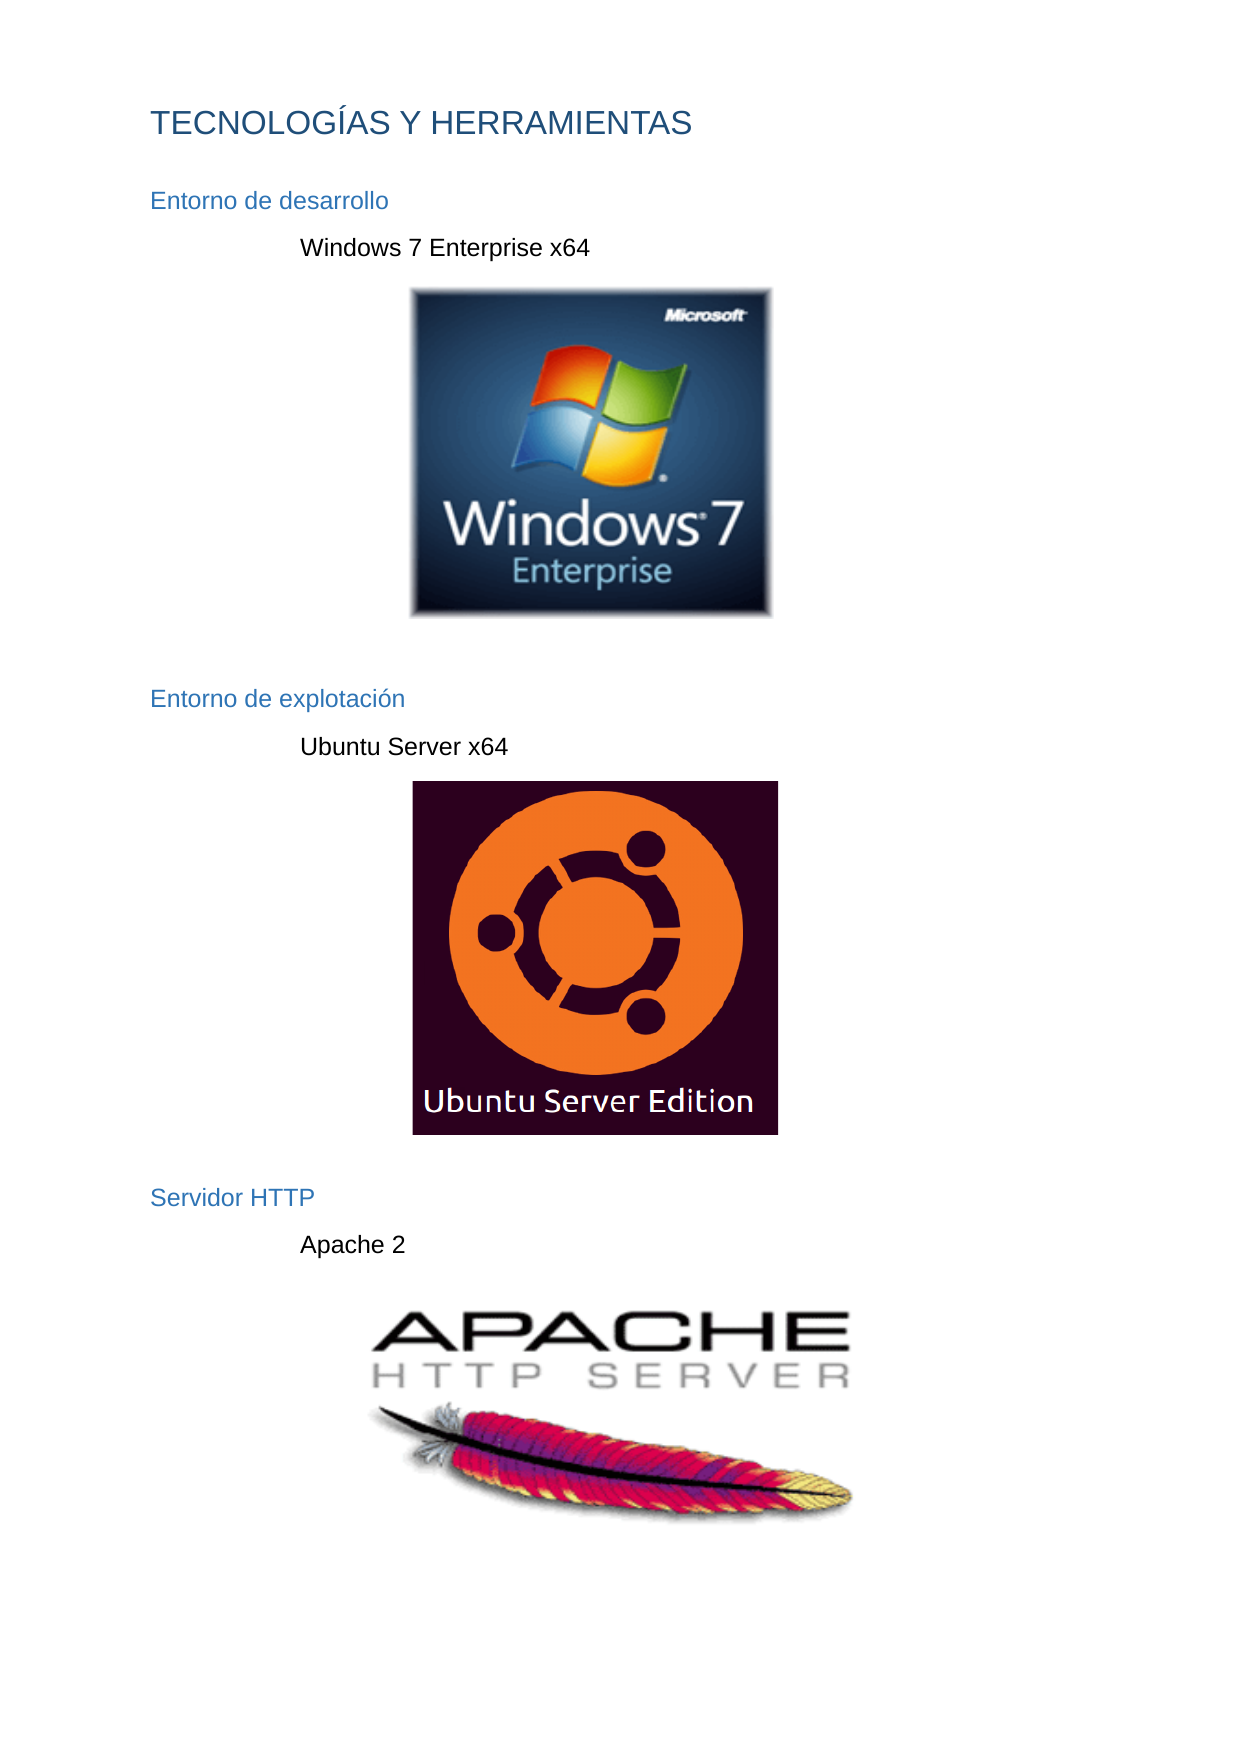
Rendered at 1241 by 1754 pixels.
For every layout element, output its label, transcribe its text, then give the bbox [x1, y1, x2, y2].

subtitle Entorno de explotación [150, 684, 1090, 713]
picture [412, 781, 779, 1135]
subtitle Servidor HTTP [150, 1182, 1090, 1211]
subtitle TECNOLOGÍAS Y HERRAMIENTAS [150, 103, 1090, 142]
text Apache 2 [284, 1230, 1090, 1259]
text Windows 7 Enterprise x64 [225, 233, 1090, 262]
picture [407, 286, 774, 619]
subtitle Entorno de desarrollo [150, 186, 1090, 214]
picture [314, 1247, 911, 1591]
text Ubuntu Server x64 [284, 732, 1090, 760]
